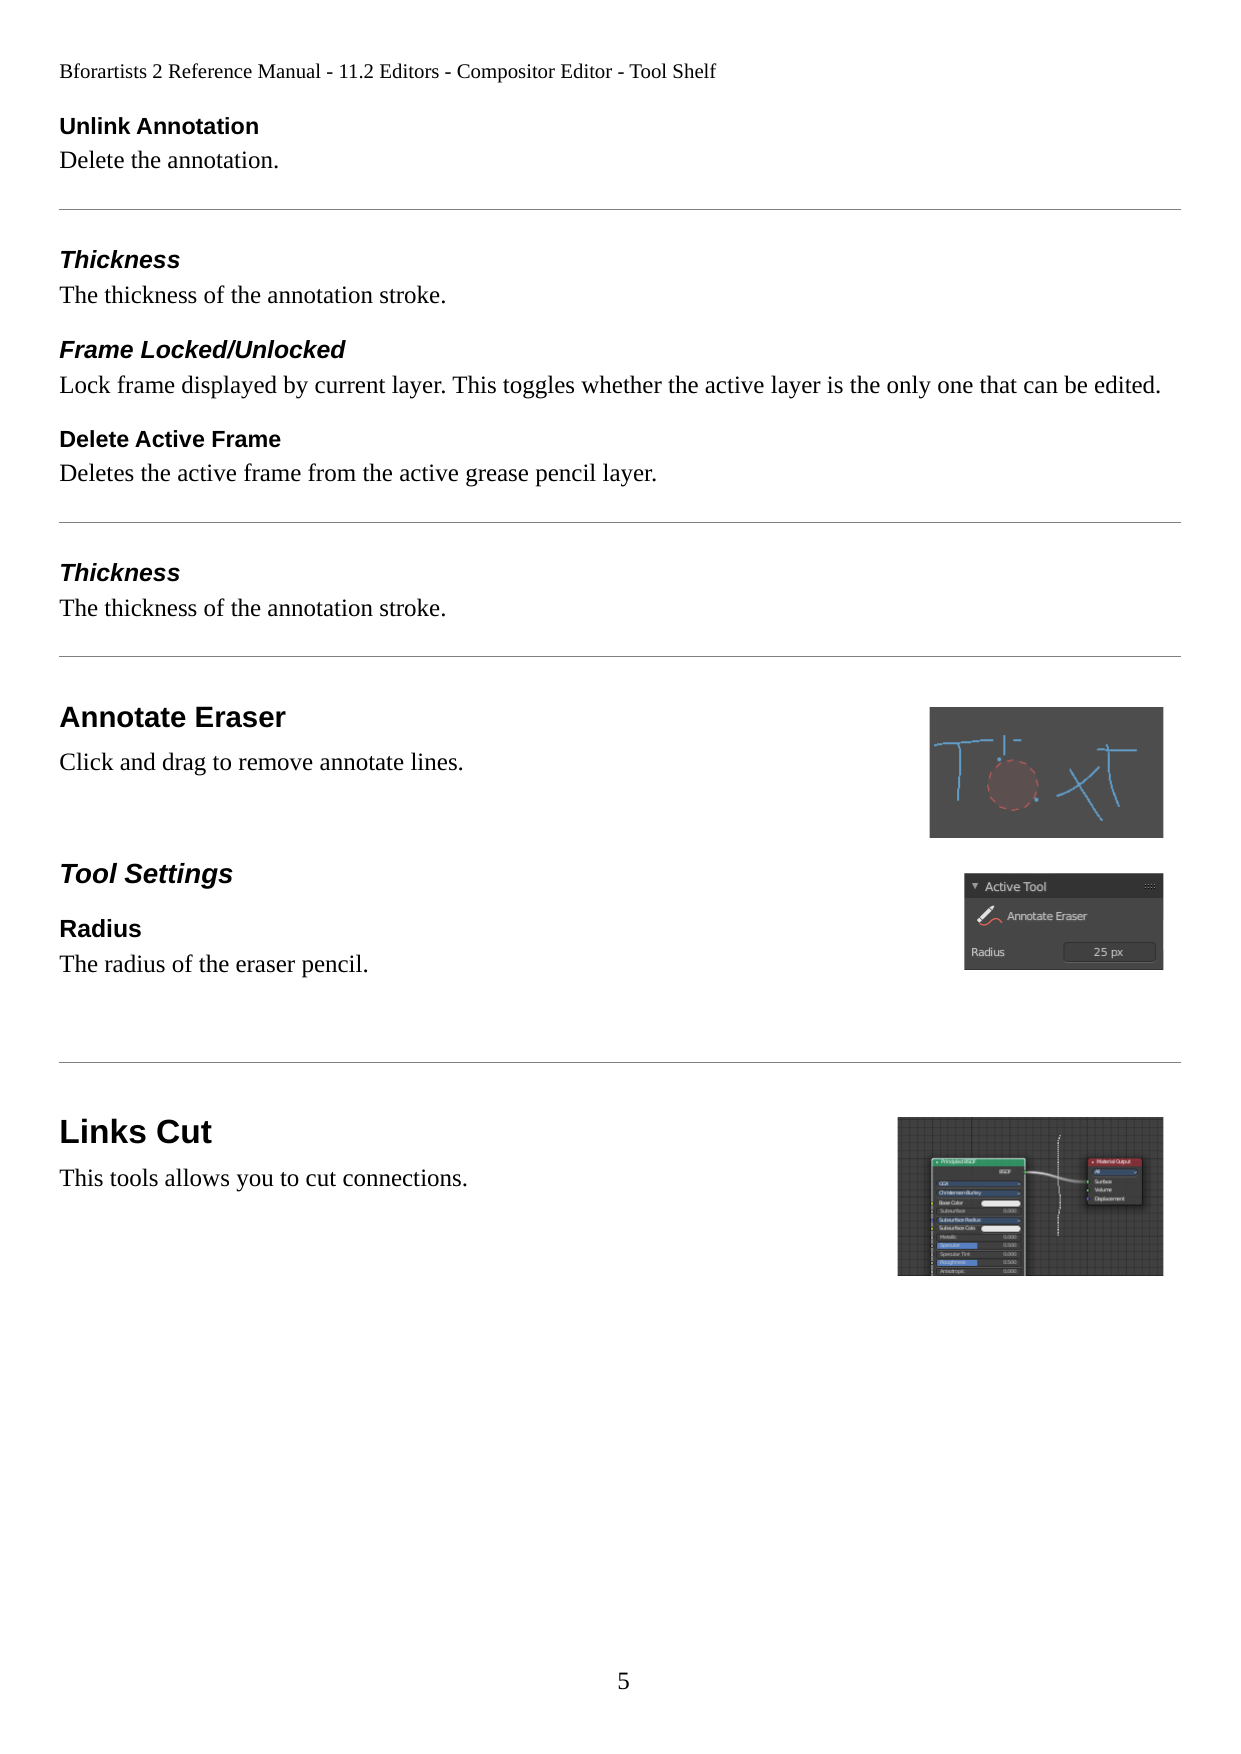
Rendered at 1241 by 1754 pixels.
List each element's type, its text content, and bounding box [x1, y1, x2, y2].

text This tools allows you to cut connections. [59, 1163, 897, 1192]
subtitle [1164, 914, 1181, 943]
text The thickness of the annotation stroke. [59, 280, 1181, 309]
text Delete the annotation. [59, 146, 1181, 174]
subtitle Annotate Eraser [59, 700, 1181, 734]
text The thickness of the annotation stroke. [59, 593, 1181, 621]
picture [964, 873, 1164, 970]
subtitle Delete Active Frame [59, 425, 1181, 452]
text Lock frame displayed by current layer. This toggles whether the active layer is the only one that can be edited. [59, 370, 1181, 399]
picture [929, 707, 1164, 838]
picture [897, 1117, 1164, 1276]
text Click and drag to remove annotate lines. [59, 747, 929, 775]
text Deletes the active frame from the active grease pencil layer. [59, 458, 1181, 487]
subtitle Radius [59, 914, 964, 943]
subtitle Thickness [59, 245, 1181, 274]
subtitle Tool Settings [59, 857, 1181, 889]
subtitle Frame Locked/Unlocked [59, 335, 1181, 364]
subtitle Links Cut [59, 1112, 1181, 1151]
text The radius of the eraser pencil. [59, 949, 1181, 978]
subtitle Thickness [59, 558, 1181, 586]
subtitle Unlink Annotation [59, 113, 1181, 139]
